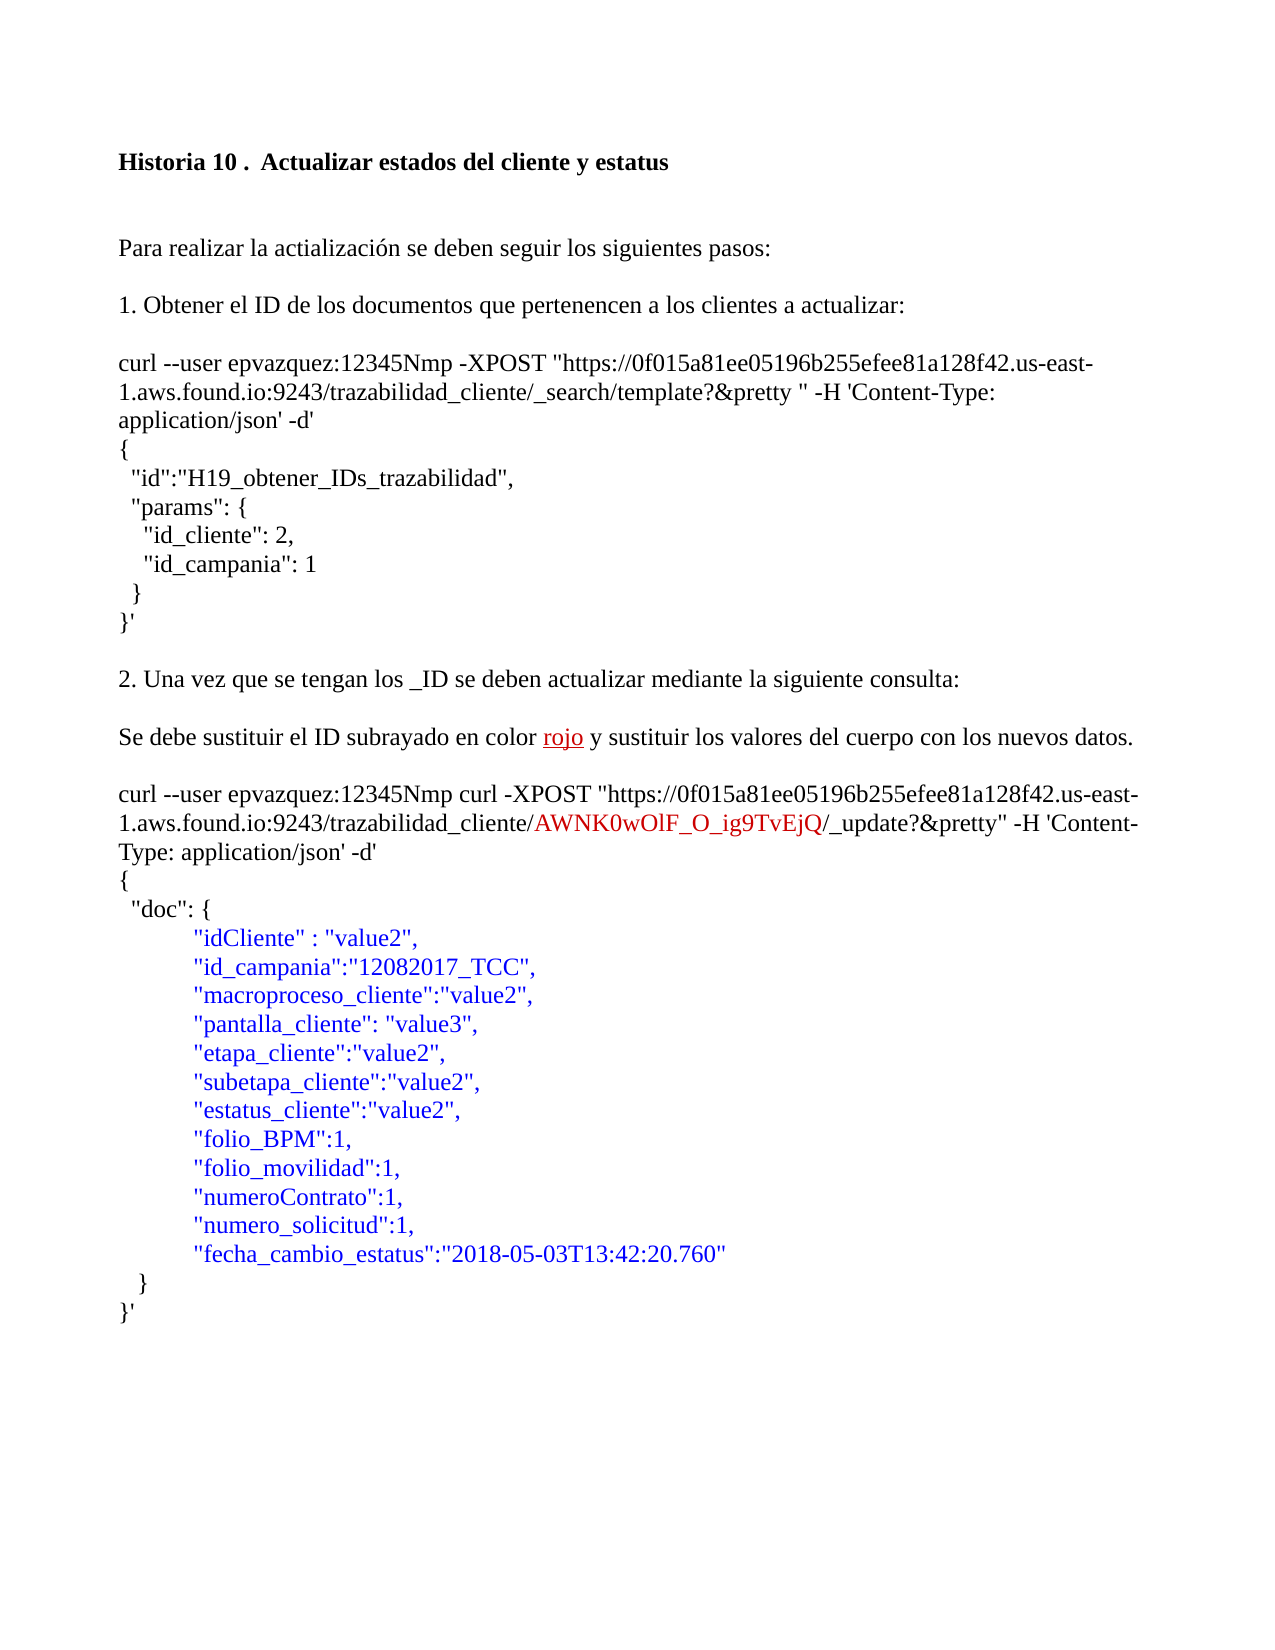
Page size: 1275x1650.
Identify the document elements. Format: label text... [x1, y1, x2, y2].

text }' [118, 607, 1157, 636]
text curl --user epvazquez:12345Nmp -XPOST "https://0f015a81ee05196b255efee81a128f42.us-east-1.aws.found.io:9243/trazabilidad_cliente/_search/template?&pretty " -H 'Content-Type: application/json' -d' [118, 348, 1157, 434]
text curl --user epvazquez:12345Nmp curl -XPOST "https://0f015a81ee05196b255efee81a128f42.us-east-1.aws.found.io:9243/trazabilidad_cliente/AWNK0wOlF_O_ig9TvEjQ/_update?&pretty" -H 'Content-Type: application/json' -d' [118, 779, 1157, 866]
text "fecha_cambio_estatus":"2018-05-03T13:42:20.760" [118, 1239, 1157, 1268]
text "estatus_cliente":"value2", [118, 1096, 1157, 1124]
text "folio_BPM":1, [118, 1124, 1157, 1153]
text { [118, 866, 1157, 894]
text Historia 10 . Actualizar estados del cliente y estatus [118, 147, 1157, 176]
text "params": { [118, 492, 1157, 521]
text "folio_movilidad":1, [118, 1153, 1157, 1182]
text "doc": { [118, 894, 1157, 923]
text "subetapa_cliente":"value2", [118, 1067, 1157, 1096]
text } [118, 578, 1157, 607]
text Para realizar la actialización se deben seguir los siguientes pasos: [118, 233, 1157, 262]
text "macroproceso_cliente":"value2", [118, 981, 1157, 1009]
text { [118, 434, 1157, 463]
text "numeroContrato":1, [118, 1182, 1157, 1211]
text "pantalla_cliente": "value3", [118, 1009, 1157, 1038]
text "numero_solicitud":1, [118, 1211, 1157, 1239]
text "idCliente" : "value2", [118, 923, 1157, 952]
text 1. Obtener el ID de los documentos que pertenencen a los clientes a actualizar: [118, 291, 1157, 319]
text }' [118, 1297, 1157, 1326]
text "id_cliente": 2, [118, 521, 1157, 549]
text "etapa_cliente":"value2", [118, 1038, 1157, 1067]
text "id_campania":"12082017_TCC", [118, 952, 1157, 981]
text Se debe sustituir el ID subrayado en color rojo y sustituir los valores del cuerpo con los nuevos datos. [118, 722, 1157, 751]
text } [118, 1268, 1157, 1297]
text "id_campania": 1 [118, 549, 1157, 578]
text "id":"H19_obtener_IDs_trazabilidad", [118, 463, 1157, 492]
text 2. Una vez que se tengan los _ID se deben actualizar mediante la siguiente consulta: [118, 664, 1157, 693]
